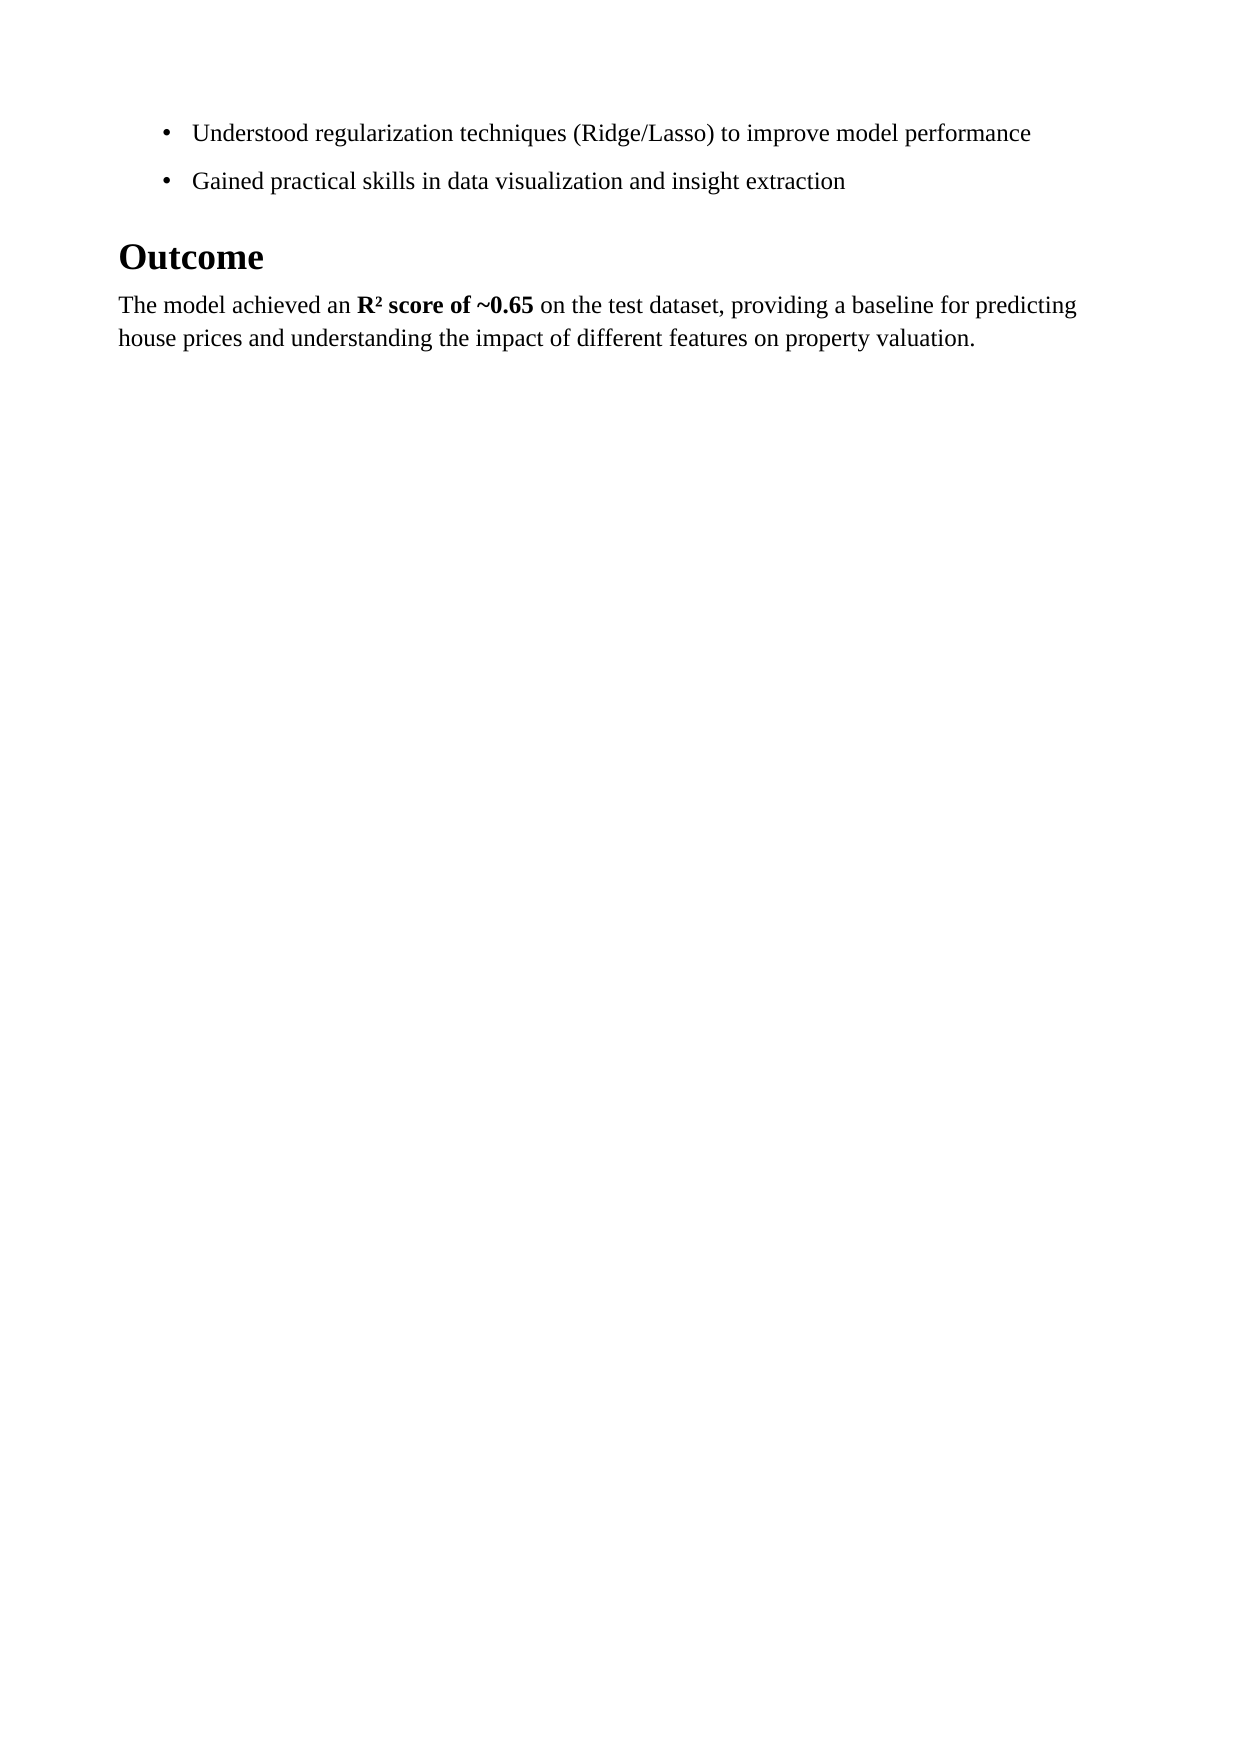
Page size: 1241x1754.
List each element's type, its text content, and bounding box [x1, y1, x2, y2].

subtitle Outcome [118, 234, 1122, 277]
text The model achieved an R² score of ~0.65 on the test dataset, providing a baseline for predicting house prices and understanding the impact of different features on property valuation. [118, 290, 1122, 352]
list Understood regularization techniques (Ridge/Lasso) to improve model performance [162, 118, 1122, 147]
list Gained practical skills in data visualization and insight extraction [162, 166, 1122, 194]
